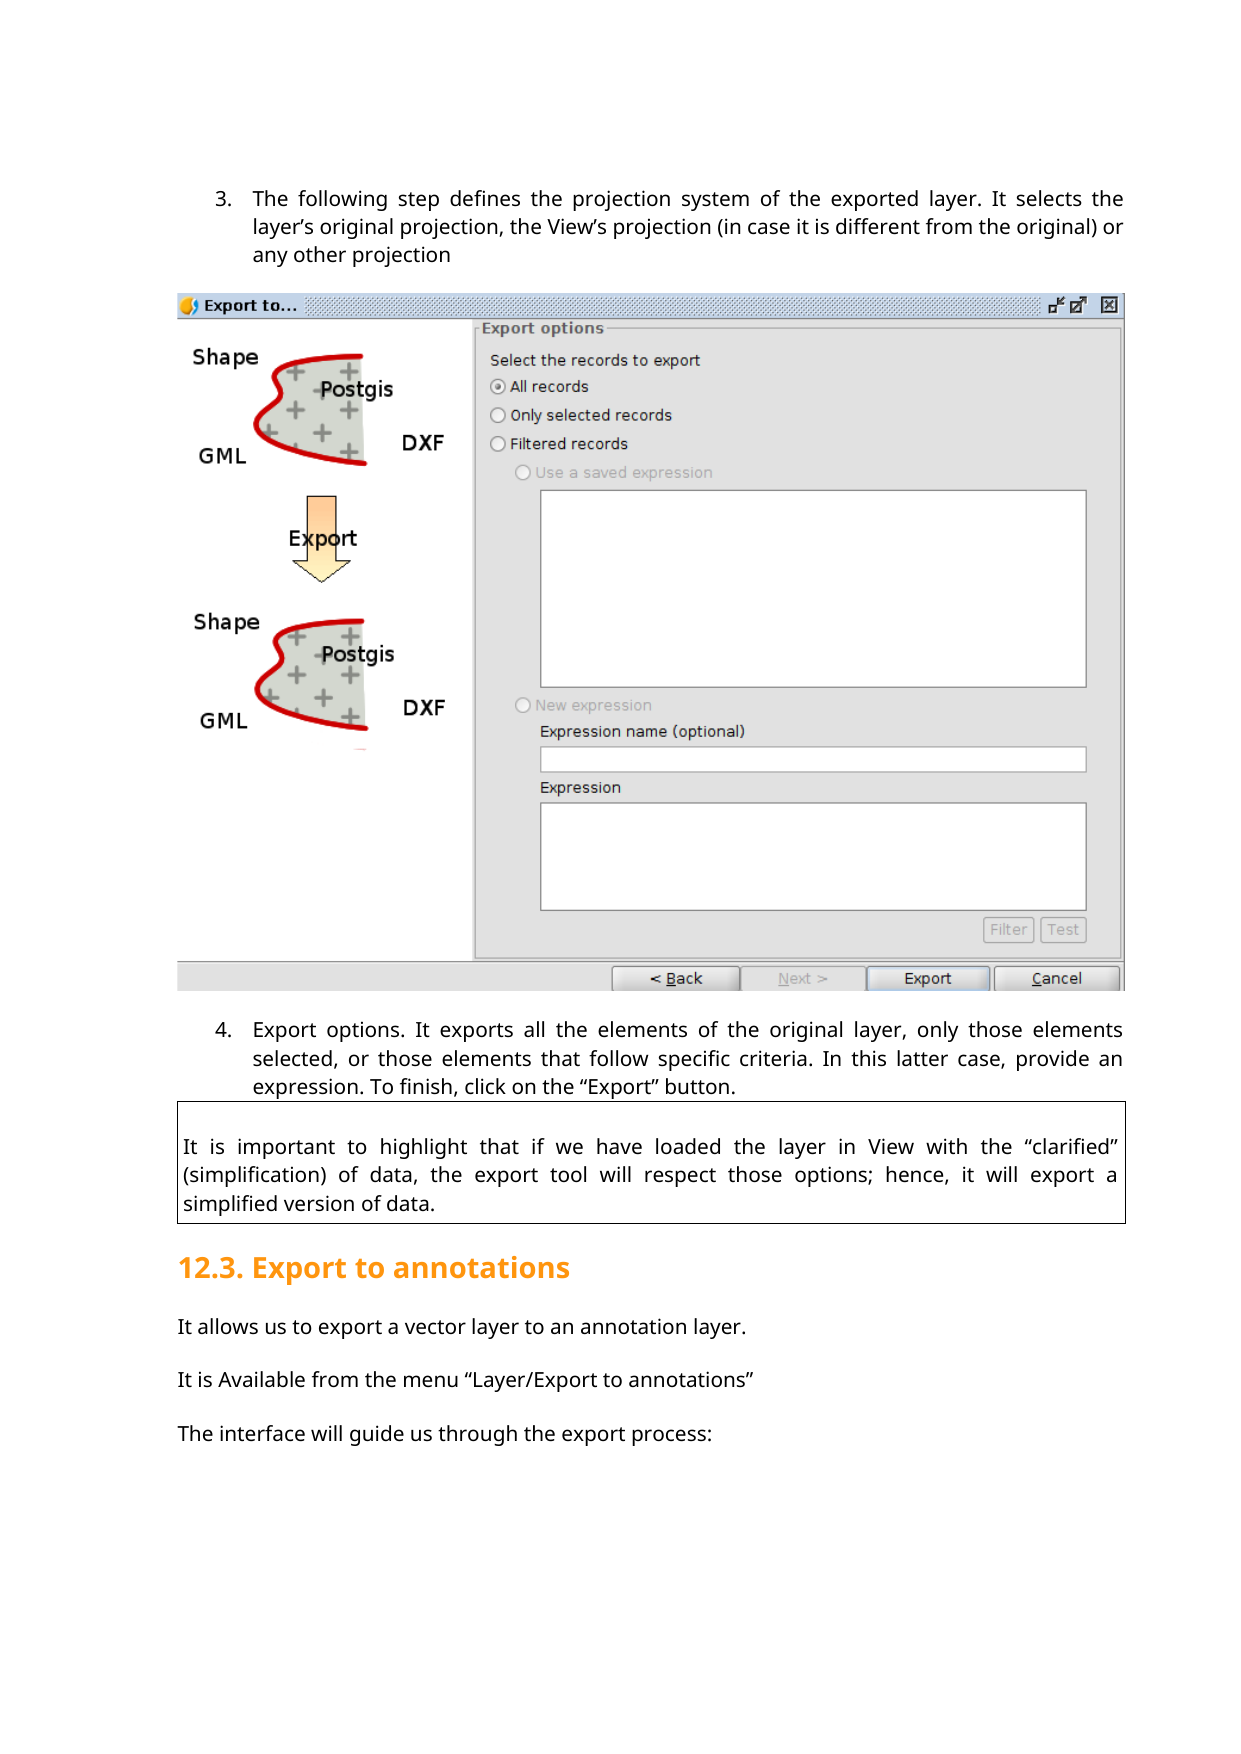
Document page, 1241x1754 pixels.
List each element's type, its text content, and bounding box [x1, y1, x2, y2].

list Export options. It exports all the elements of the original layer, only those elements selected, or those elements that follow specific criteria. In this latter case, provide an expression. To finish, click on the “Export” button. [215, 1015, 1125, 1101]
table_header It is important to highlight that if we have loaded the layer in View with the “clarified” (simplification) of data, the export tool will respect those options; hence, it will export a simplified version of data. [178, 1102, 1125, 1223]
list The following step defines the projection system of the exported layer. It selects the layer’s original projection, the View’s projection (in case it is different from the original) or any other projection [215, 184, 1125, 269]
text It is Available from the menu “Layer/Export to annotations” [177, 1365, 1125, 1394]
text It allows us to export a vector layer to an annotation layer. [177, 1312, 1125, 1340]
picture [177, 293, 1125, 991]
text The interface will guide us through the export process: [177, 1419, 1125, 1447]
subtitle 12.3. Export to annotations [177, 1247, 1125, 1287]
